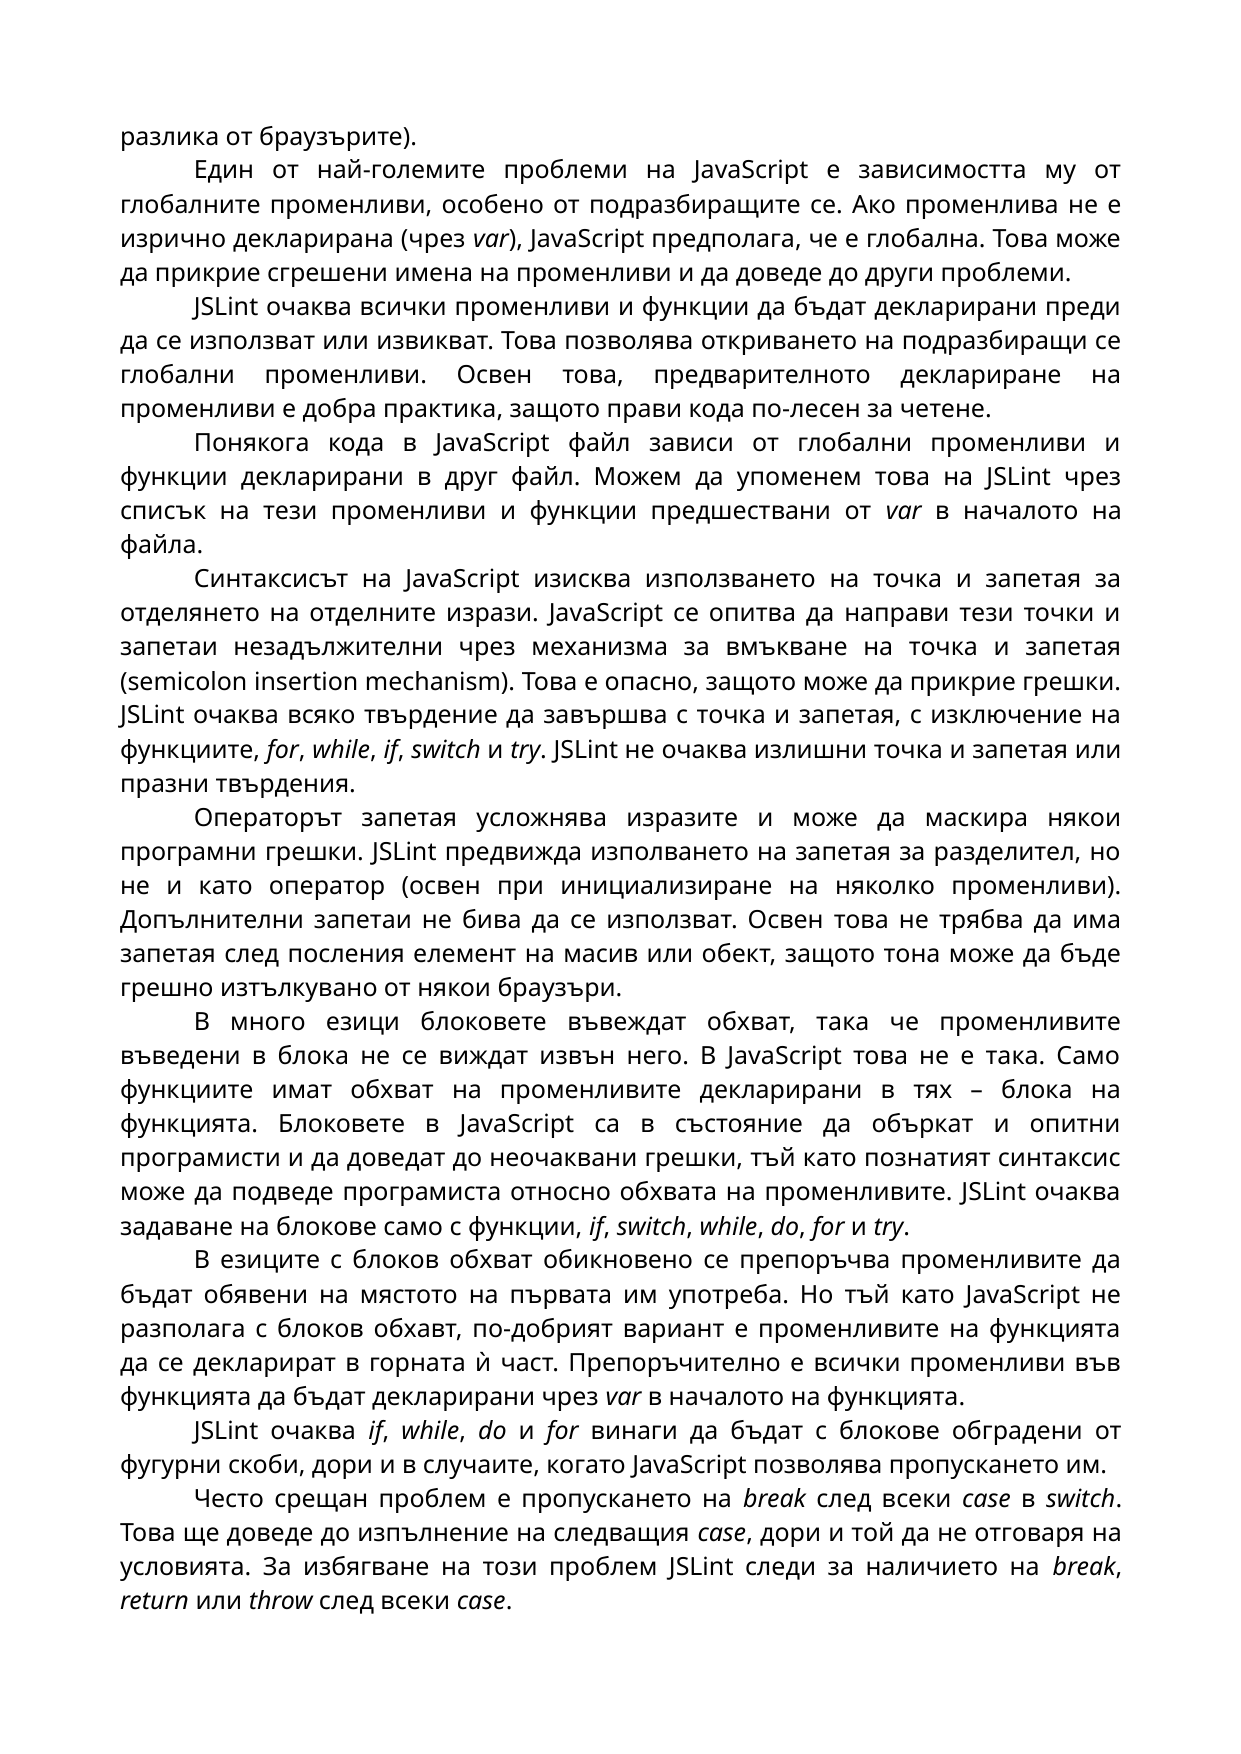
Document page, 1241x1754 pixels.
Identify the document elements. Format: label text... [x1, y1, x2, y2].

text JSLint очаква if, while, do и for винаги да бъдат с блокове обградени от фугурни скоби, дори и в случаите, когато JavaScript позволява пропускането им. [120, 1412, 1122, 1481]
text Операторът запетая усложнява изразите и може да маскира някои програмни грешки. JSLint предвижда изполването на запетая за разделител, но не и като оператор (освен при инициализиране на няколко променливи). Допълнителни запетаи не бива да се използват. Освен това не трябва да има запетая след посления елемент на масив или обект, защото тона може да бъде грешно изтълкувано от някои браузъри. [120, 799, 1122, 1004]
text разлика от браузърите). [120, 118, 1122, 152]
text В езиците с блоков обхват обикновено се препоръчва променливите да бъдат обявени на мястото на първата им употреба. Но тъй като JavaScript не разполага с блоков обхавт, по-добрият вариант е променливите на функцията да се декларират в горната ѝ част. Препоръчително е всички променливи във функцията да бъдат декларирани чрез var в началото на функцията. [120, 1242, 1122, 1412]
text Понякога кода в JavaScript файл зависи от глобални променливи и функции декларирани в друг файл. Можем да упоменем това на JSLint чрез списък на тези променливи и функции предшествани от var в началото на файла. [120, 425, 1122, 561]
text Един от най-големите проблеми на JavaScript е зависимостта му от глобалните променливи, особено от подразбиращите се. Ако променлива не е изрично декларирана (чрез var), JavaScript предполага, че е глобална. Това може да прикрие сгрешени имена на променливи и да доведе до други проблеми. [120, 152, 1122, 288]
text В много езици блоковете въвеждат обхват, така че променливите въведени в блока не се виждат извън него. В JavaScript това не е така. Само функциите имат обхват на променливите декларирани в тях – блока на функцията. Блоковете в JavaScript са в състояние да объркат и опитни програмисти и да доведат до неочаквани грешки, тъй като познатият синтаксис може да подведе програмиста относно обхвата на променливите. JSLint очаква задаване на блокове само с функции, if, switch, while, do, for и try. [120, 1004, 1122, 1242]
text Често срещан проблем е пропускането на break след всеки case в switch. Това ще доведе до изпълнение на следващия case, дори и той да не отговаря на условията. За избягване на този проблем JSLint следи за наличието на break, return или throw след всеки case. [120, 1481, 1122, 1617]
text JSLint очаква всички променливи и функции да бъдат декларирани преди да се използват или извикват. Това позволява откриването на подразбиращи се глобални променливи. Освен това, предварителното деклариране на променливи е добра практика, защото прави кода по-лесен за четене. [120, 288, 1122, 425]
text Синтаксисът на JavaScript изисква използването на точка и запетая за отделянето на отделните изрази. JavaScript се опитва да направи тези точки и запетаи незадължителни чрез механизма за вмъкване на точка и запетая (semicolon insertion mechanism). Това е опасно, защото може да прикрие грешки. JSLint очаква всяко твърдение да завършва с точка и запетая, с изключение на функциите, for, while, if, switch и try. JSLint не очаква излишни точка и запетая или празни твърдения. [120, 561, 1122, 799]
